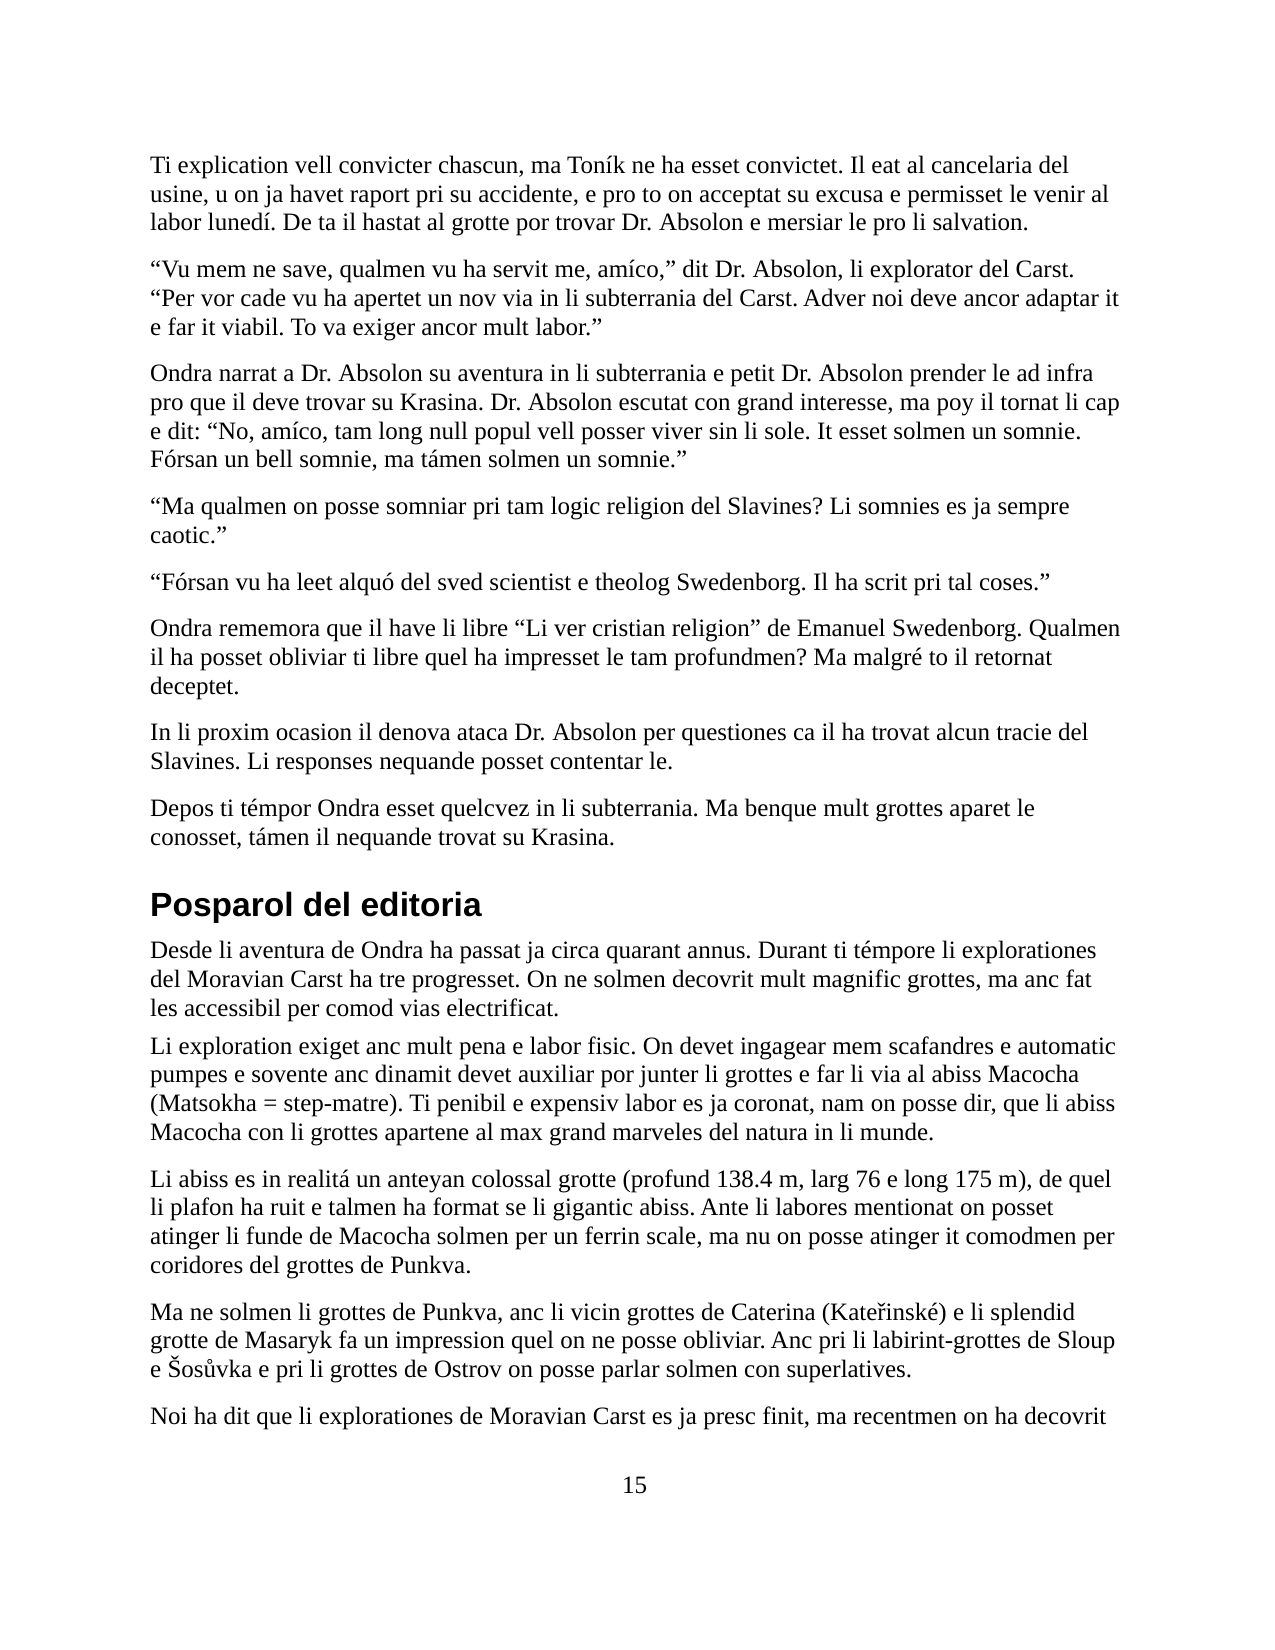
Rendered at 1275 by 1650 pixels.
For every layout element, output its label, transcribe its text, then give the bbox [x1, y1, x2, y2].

text Desde li aventura de Ondra ha passat ja circa quarant annus. Durant ti témpore li explorationes del Moravian Carst ha tre progresset. On ne solmen decovrit mult magnific grottes, ma anc fat les accessibil per comod vias electrificat. [150, 936, 1125, 1022]
text Ondra rememora que il have li libre “Li ver cristian religion” de Emanuel Swedenborg. Qualmen il ha posset obliviar ti libre quel ha impresset le tam profundmen? Ma malgré to il retornat deceptet. [150, 613, 1125, 699]
text Li abiss es in realitá un anteyan colossal grotte (profund 138.4 m, larg 76 e long 175 m), de quel li plafon ha ruit e talmen ha format se li gigantic abiss. Ante li labores mentionat on posset atinger li funde de Macocha solmen per un ferrin scale, ma nu on posse atinger it comodmen per coridores del grottes de Punkva. [150, 1164, 1125, 1279]
text Li exploration exiget anc mult pena e labor fisic. On devet ingagear mem scafandres e automatic pumpes e sovente anc dinamit devet auxiliar por junter li grottes e far li via al abiss Macocha (Matsokha = step-matre). Ti penibil e expensiv labor es ja coronat, nam on posse dir, que li abiss Macocha con li grottes apartene al max grand marveles del natura in li munde. [150, 1031, 1125, 1146]
text “Ma qualmen on posse somniar pri tam logic religion del Slavines? Li somnies es ja sempre caotic.” [150, 491, 1125, 549]
text Depos ti témpor Ondra esset quelcvez in li subterrania. Ma benque mult grottes aparet le conosset, támen il nequande trovat su Krasina. [150, 793, 1125, 850]
text “Fórsan vu ha leet alquó del sved scientist e theolog Swedenborg. Il ha scrit pri tal coses.” [150, 567, 1125, 595]
text Ma ne solmen li grottes de Punkva, anc li vicin grottes de Caterina (Kateřinské) e li splendid grotte de Masaryk fa un impression quel on ne posse obliviar. Anc pri li labirint-grottes de Sloup e Šosůvka e pri li grottes de Ostrov on posse parlar solmen con superlatives. [150, 1297, 1125, 1383]
text In li proxim ocasion il denova ataca Dr. Absolon per questiones ca il ha trovat alcun tracie del Slavines. Li responses nequande posset contentar le. [150, 717, 1125, 775]
text “Vu mem ne save, qualmen vu ha servit me, amíco,” dit Dr. Absolon, li explorator del Carst. “Per vor cade vu ha apertet un nov via in li subterrania del Carst. Adver noi deve ancor adaptar it e far it viabil. To va exiger ancor mult labor.” [150, 254, 1125, 340]
text Ti explication vell convicter chascun, ma Toník ne ha esset convictet. Il eat al cancelaria del usine, u on ja havet raport pri su accidente, e pro to on acceptat su excusa e permisset le venir al labor lunedí. De ta il hastat al grotte por trovar Dr. Absolon e mersiar le pro li salvation. [150, 150, 1125, 236]
subtitle Posparol del editoria [150, 884, 1125, 923]
text Noi ha dit que li explorationes de Moravian Carst es ja presc finit, ma recentmen on ha decovrit [150, 1401, 1125, 1429]
text Ondra narrat a Dr. Absolon su aventura in li subterrania e petit Dr. Absolon prender le ad infra pro que il deve trovar su Krasina. Dr. Absolon escutat con grand interesse, ma poy il tornat li cap e dit: “No, amíco, tam long null popul vell posser viver sin li sole. It esset solmen un somnie. Fórsan un bell somnie, ma támen solmen un somnie.” [150, 358, 1125, 473]
